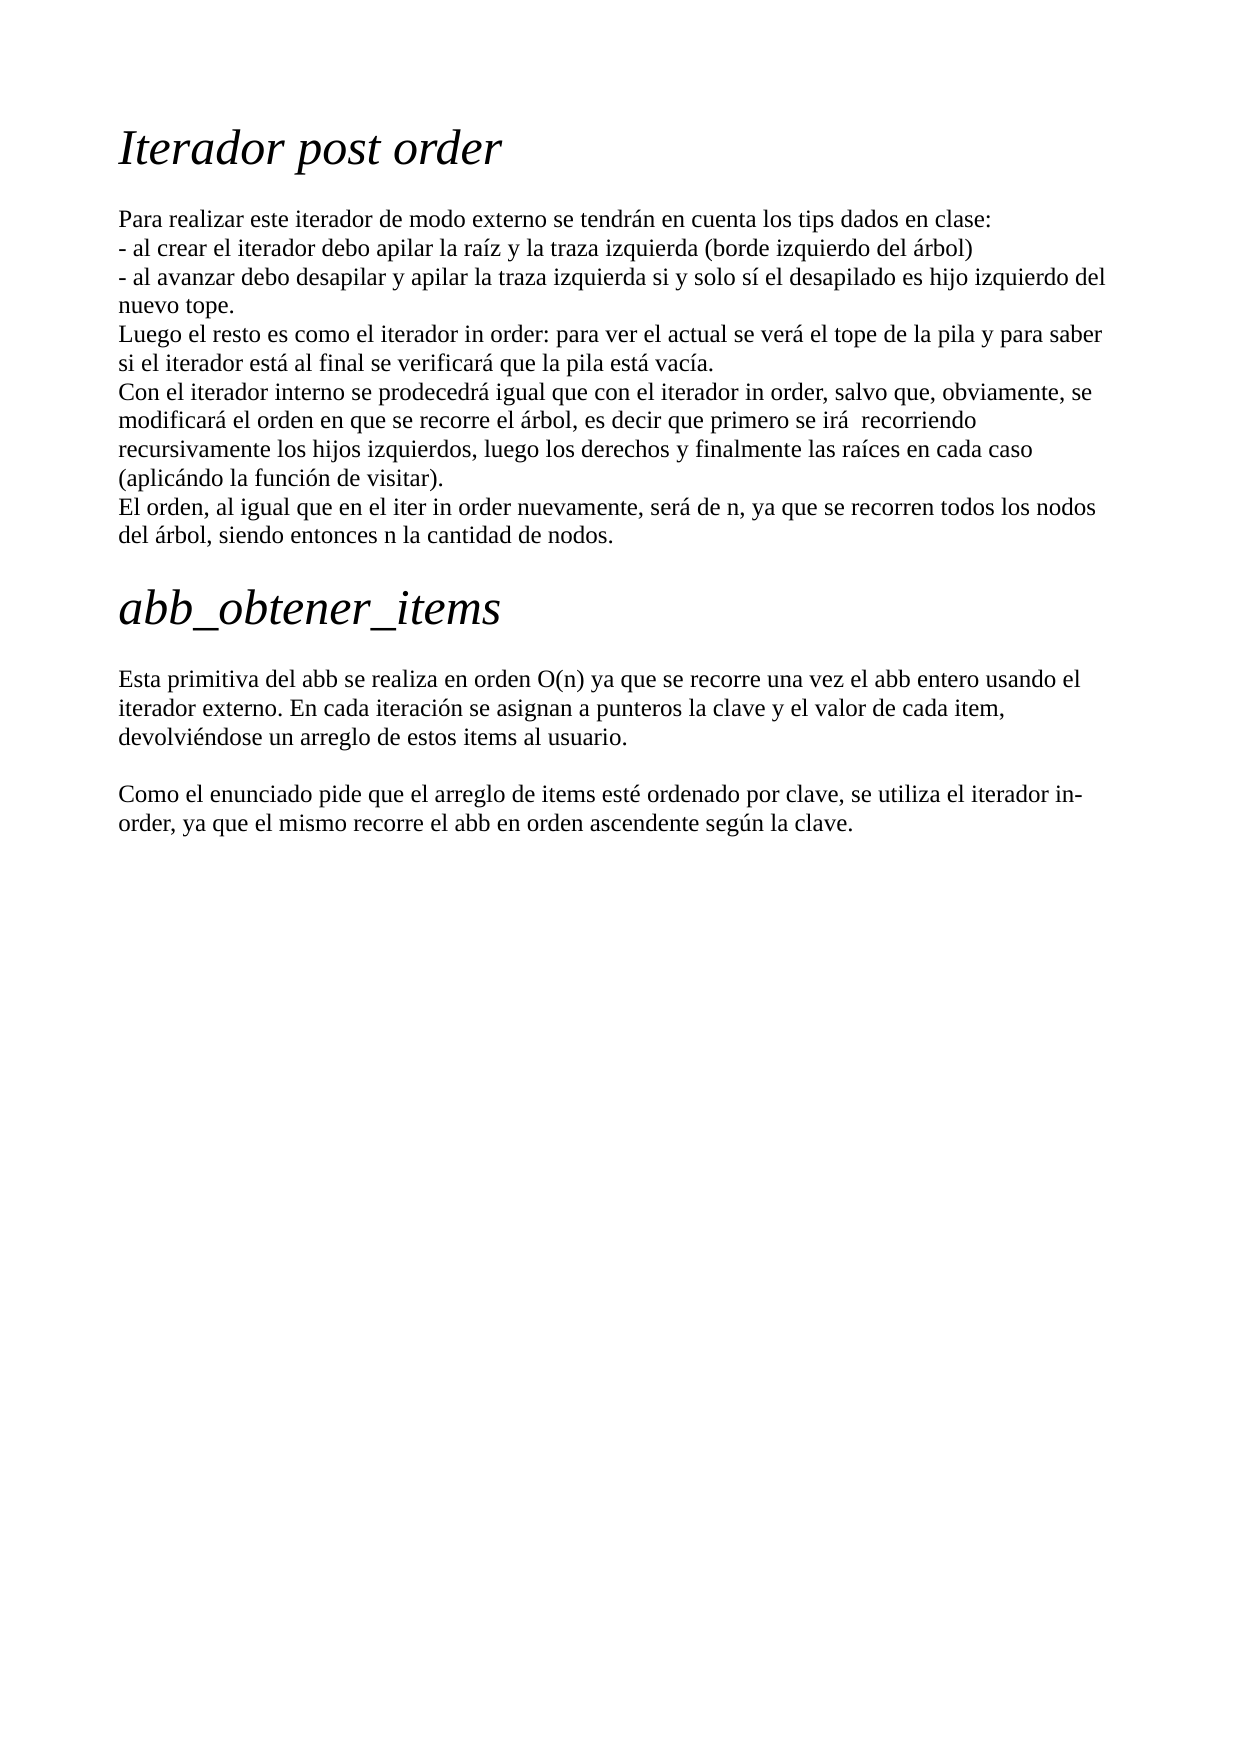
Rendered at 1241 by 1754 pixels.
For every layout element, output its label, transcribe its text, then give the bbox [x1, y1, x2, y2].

text Para realizar este iterador de modo externo se tendrán en cuenta los tips dados en clase: [118, 204, 1122, 233]
text Con el iterador interno se prodecedrá igual que con el iterador in order, salvo que, obviamente, se modificará el orden en que se recorre el árbol, es decir que primero se irá recorriendo recursivamente los hijos izquierdos, luego los derechos y finalmente las raíces en cada caso (aplicándo la función de visitar). El orden, al igual que en el iter in order nuevamente, será de n, ya que se recorren todos los nodos del árbol, siendo entonces n la cantidad de nodos. [118, 377, 1122, 549]
text Esta primitiva del abb se realiza en orden O(n) ya que se recorre una vez el abb entero usando el iterador externo. En cada iteración se asignan a punteros la clave y el valor de cada item, devolviéndose un arreglo de estos items al usuario. [118, 664, 1122, 751]
text abb_obtener_items [118, 578, 1122, 636]
text - al crear el iterador debo apilar la raíz y la traza izquierda (borde izquierdo del árbol) - al avanzar debo desapilar y apilar la traza izquierda si y solo sí el desapilado es hijo izquierdo del nuevo tope. Luego el resto es como el iterador in order: para ver el actual se verá el tope de la pila y para saber si el iterador está al final se verificará que la pila está vacía. [118, 233, 1122, 377]
text Como el enunciado pide que el arreglo de items esté ordenado por clave, se utiliza el iterador in-order, ya que el mismo recorre el abb en orden ascendente según la clave. [118, 779, 1122, 837]
text Iterador post order [118, 118, 1122, 176]
